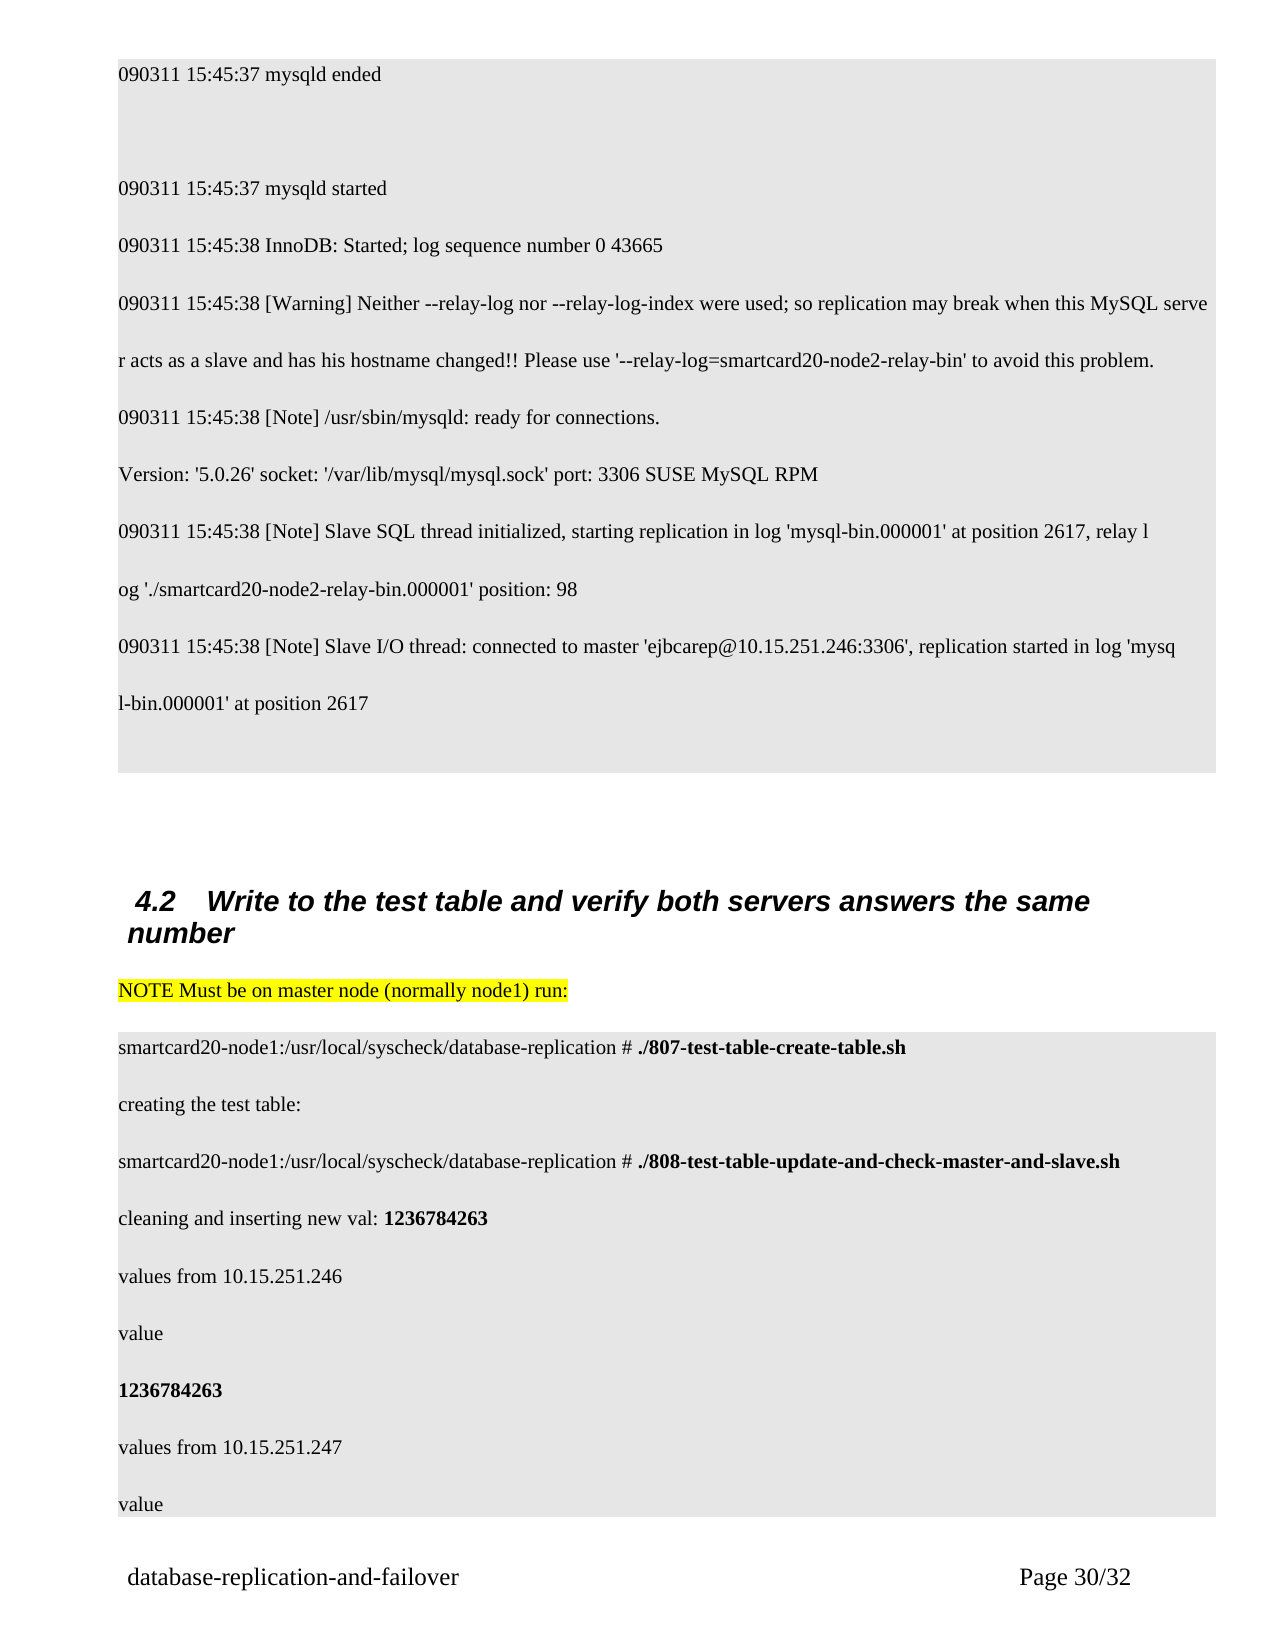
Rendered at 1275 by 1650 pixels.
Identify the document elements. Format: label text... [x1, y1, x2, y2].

text 090311 15:45:37 mysqld ended [118, 59, 1216, 87]
text creating the test table: [118, 1089, 1216, 1117]
text 090311 15:45:38 [Note] Slave I/O thread: connected to master 'ejbcarep@10.15.251.246:3306', replication started in log 'mysq [118, 631, 1216, 659]
text values from 10.15.251.246 [118, 1261, 1216, 1288]
text l-bin.000001' at position 2617 [118, 688, 1216, 716]
text NOTE Must be on master node (normally node1) run: [118, 979, 1216, 1002]
text cleaning and inserting new val: 1236784263 [118, 1203, 1216, 1231]
text og './smartcard20-node2-relay-bin.000001' position: 98 [118, 574, 1216, 601]
text smartcard20-node1:/usr/local/syscheck/database-replication # ./807-test-table-create-table.sh [118, 1032, 1216, 1060]
subtitle Write to the test table and verify both servers answers the same number [127, 885, 1207, 950]
text 090311 15:45:38 [Note] Slave SQL thread initialized, starting replication in log 'mysql-bin.000001' at position 2617, relay l [118, 517, 1216, 544]
text 1236784263 [118, 1375, 1216, 1403]
text 090311 15:45:38 InnoDB: Started; log sequence number 0 43665 [118, 231, 1216, 258]
text values from 10.15.251.247 [118, 1432, 1216, 1460]
text 090311 15:45:37 mysqld started [118, 173, 1216, 201]
text value [118, 1489, 1216, 1517]
text Version: '5.0.26' socket: '/var/lib/mysql/mysql.sock' port: 3306 SUSE MySQL RPM [118, 459, 1216, 487]
text r acts as a slave and has his hostname changed!! Please use '--relay-log=smartcard20-node2-relay-bin' to avoid this problem. [118, 345, 1216, 373]
text 090311 15:45:38 [Warning] Neither --relay-log nor --relay-log-index were used; so replication may break when this MySQL serve [118, 288, 1216, 316]
text value [118, 1318, 1216, 1346]
text 090311 15:45:38 [Note] /usr/sbin/mysqld: ready for connections. [118, 402, 1216, 430]
text smartcard20-node1:/usr/local/syscheck/database-replication # ./808-test-table-update-and-check-master-and-slave.sh [118, 1146, 1216, 1174]
